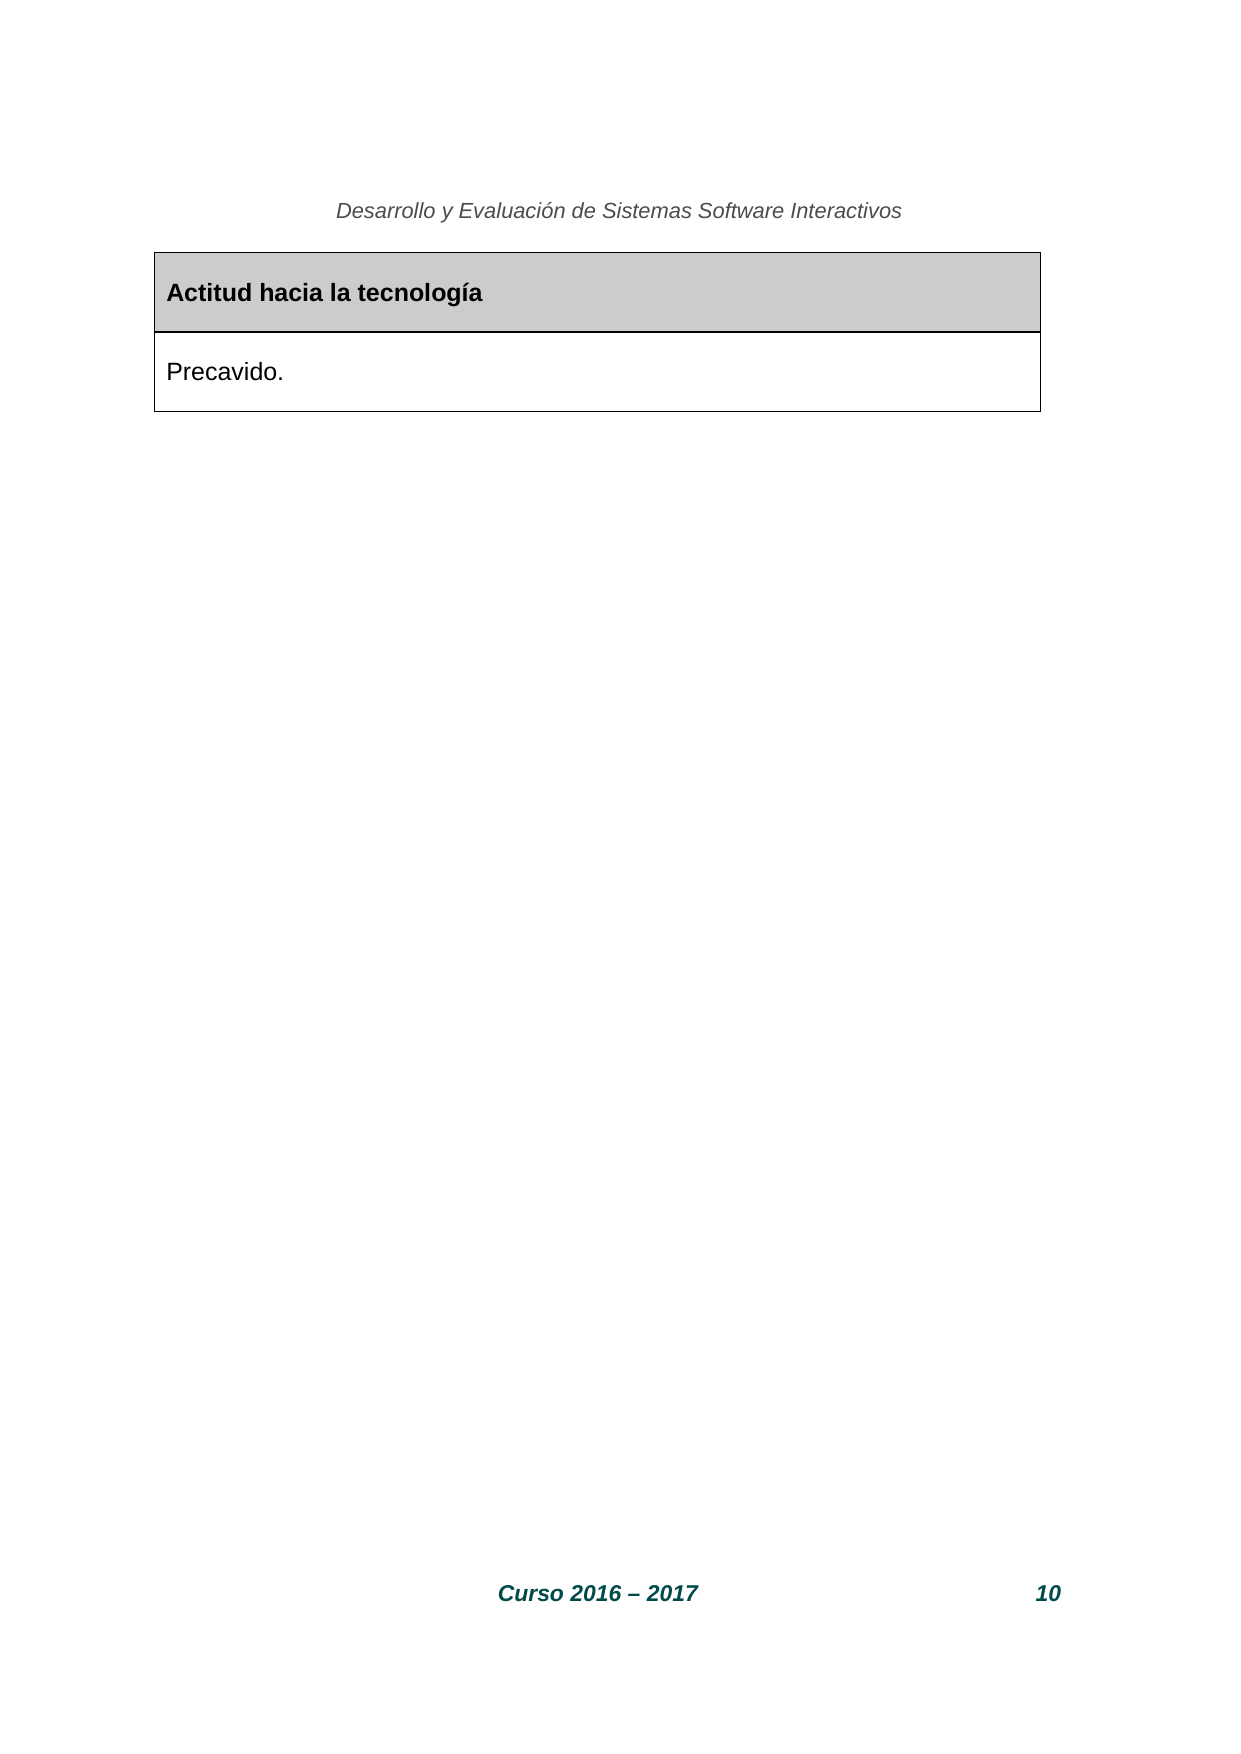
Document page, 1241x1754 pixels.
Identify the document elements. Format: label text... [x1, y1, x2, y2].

table_cell Actitud hacia la tecnología [155, 253, 1040, 331]
table_cell Precavido. [155, 333, 1040, 411]
